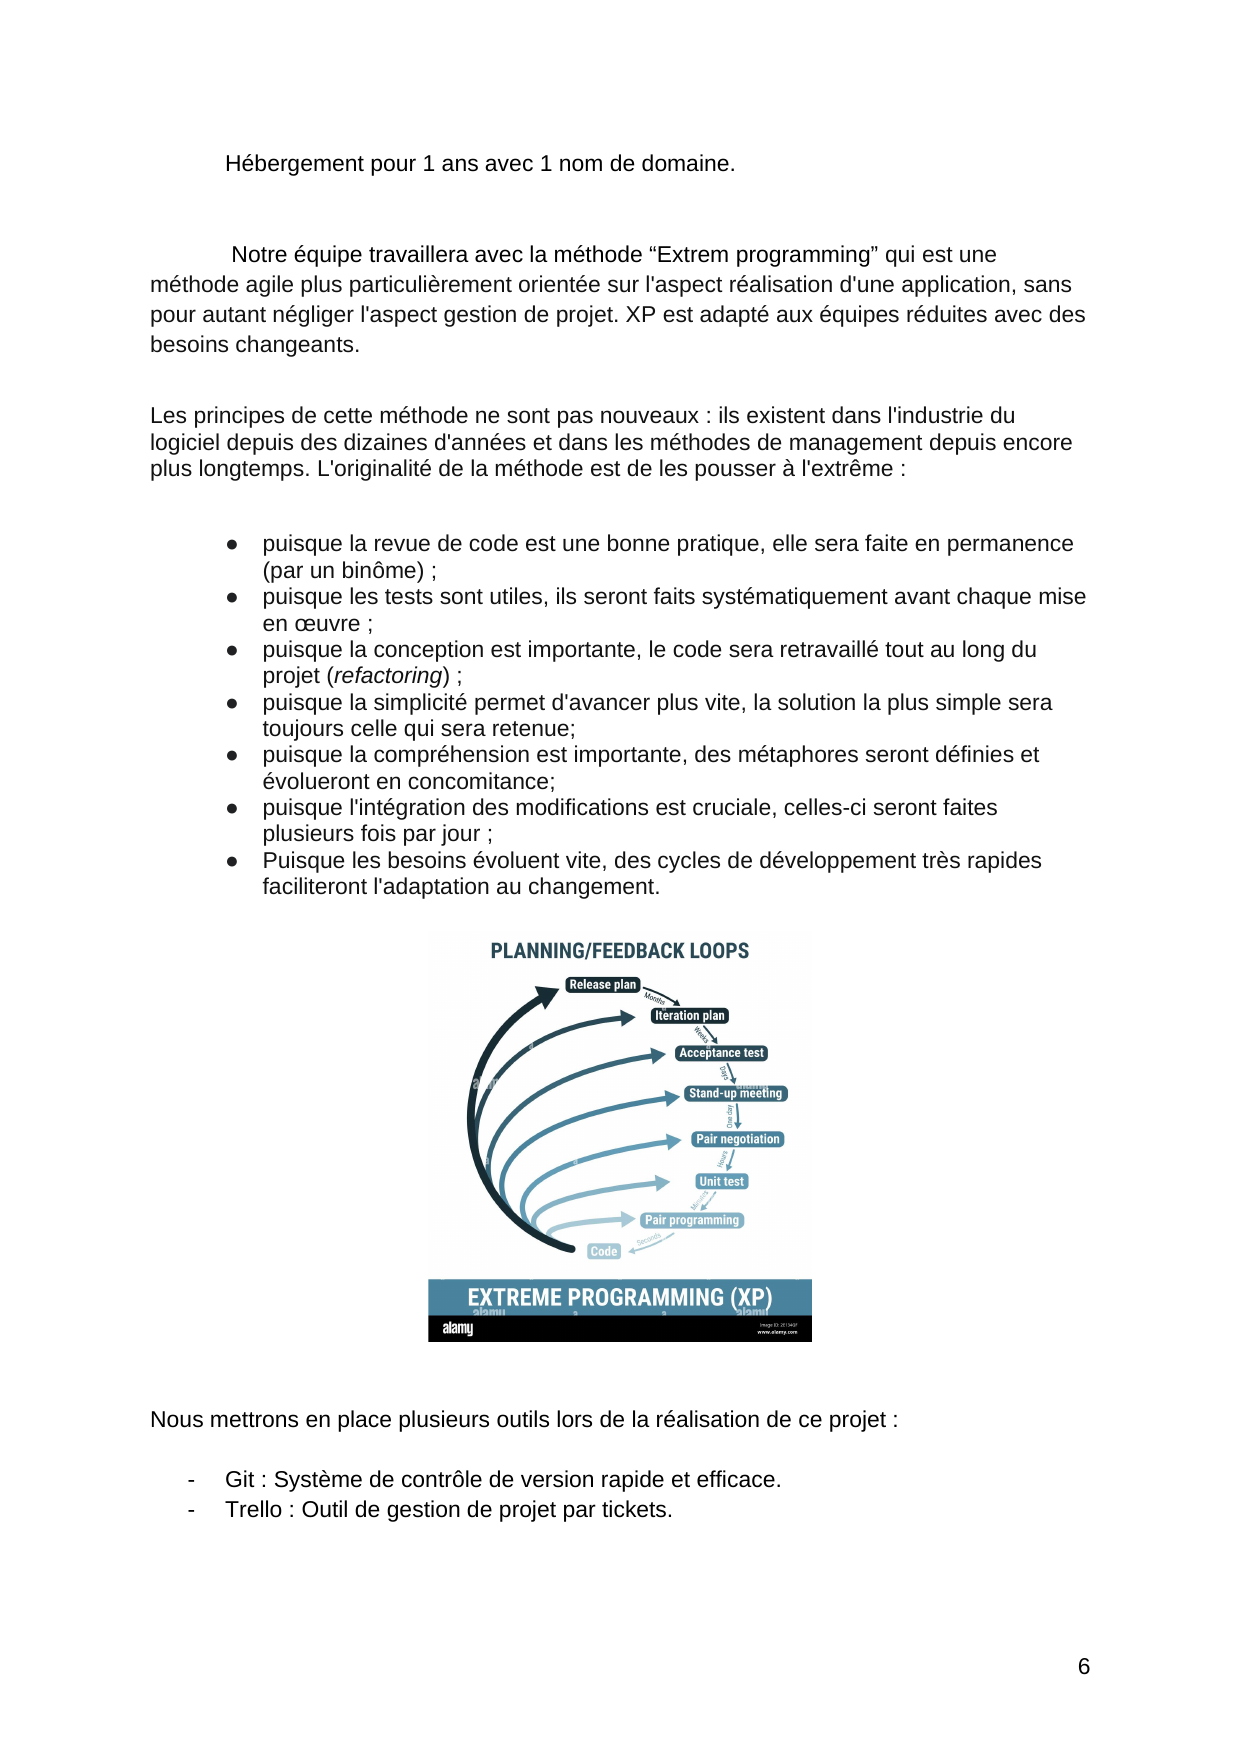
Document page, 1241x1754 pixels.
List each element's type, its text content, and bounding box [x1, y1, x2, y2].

text Hébergement pour 1 ans avec 1 nom de domaine. [150, 150, 1090, 176]
list Trello : Outil de gestion de projet par tickets. [187, 1496, 1090, 1523]
list puisque les tests sont utiles, ils seront faits systématiquement avant chaque mise en œuvre ; [225, 583, 1090, 636]
text Les principes de cette méthode ne sont pas nouveaux : ils existent dans l'industrie du logiciel depuis des dizaines d'années et dans les méthodes de management depuis encore plus longtemps. L'originalité de la méthode est de les pousser à l'extrême : [150, 402, 1090, 481]
list puisque la simplicité permet d'avancer plus vite, la solution la plus simple sera toujours celle qui sera retenue; [225, 688, 1090, 741]
picture [428, 931, 812, 1342]
list puisque la compréhension est importante, des métaphores seront définies et évolueront en concomitance; [225, 741, 1090, 794]
text Nous mettrons en place plusieurs outils lors de la réalisation de ce projet : [150, 1406, 1090, 1432]
text Notre équipe travaillera avec la méthode “Extrem programming” qui est une méthode agile plus particulièrement orientée sur l'aspect réalisation d'une application, sans pour autant négliger l'aspect gestion de projet. XP est adapté aux équipes réduites avec des besoins changeants. [150, 241, 1090, 358]
list Puisque les besoins évoluent vite, des cycles de développement très rapides faciliteront l'adaptation au changement. [225, 847, 1090, 899]
list puisque la conception est importante, le code sera retravaillé tout au long du projet (refactoring) ; [225, 636, 1090, 688]
list Git : Système de contrôle de version rapide et efficace. [187, 1466, 1090, 1492]
list puisque l'intégration des modifications est cruciale, celles-ci seront faites plusieurs fois par jour ; [225, 794, 1090, 847]
list puisque la revue de code est une bonne pratique, elle sera faite en permanence (par un binôme) ; [225, 530, 1090, 583]
